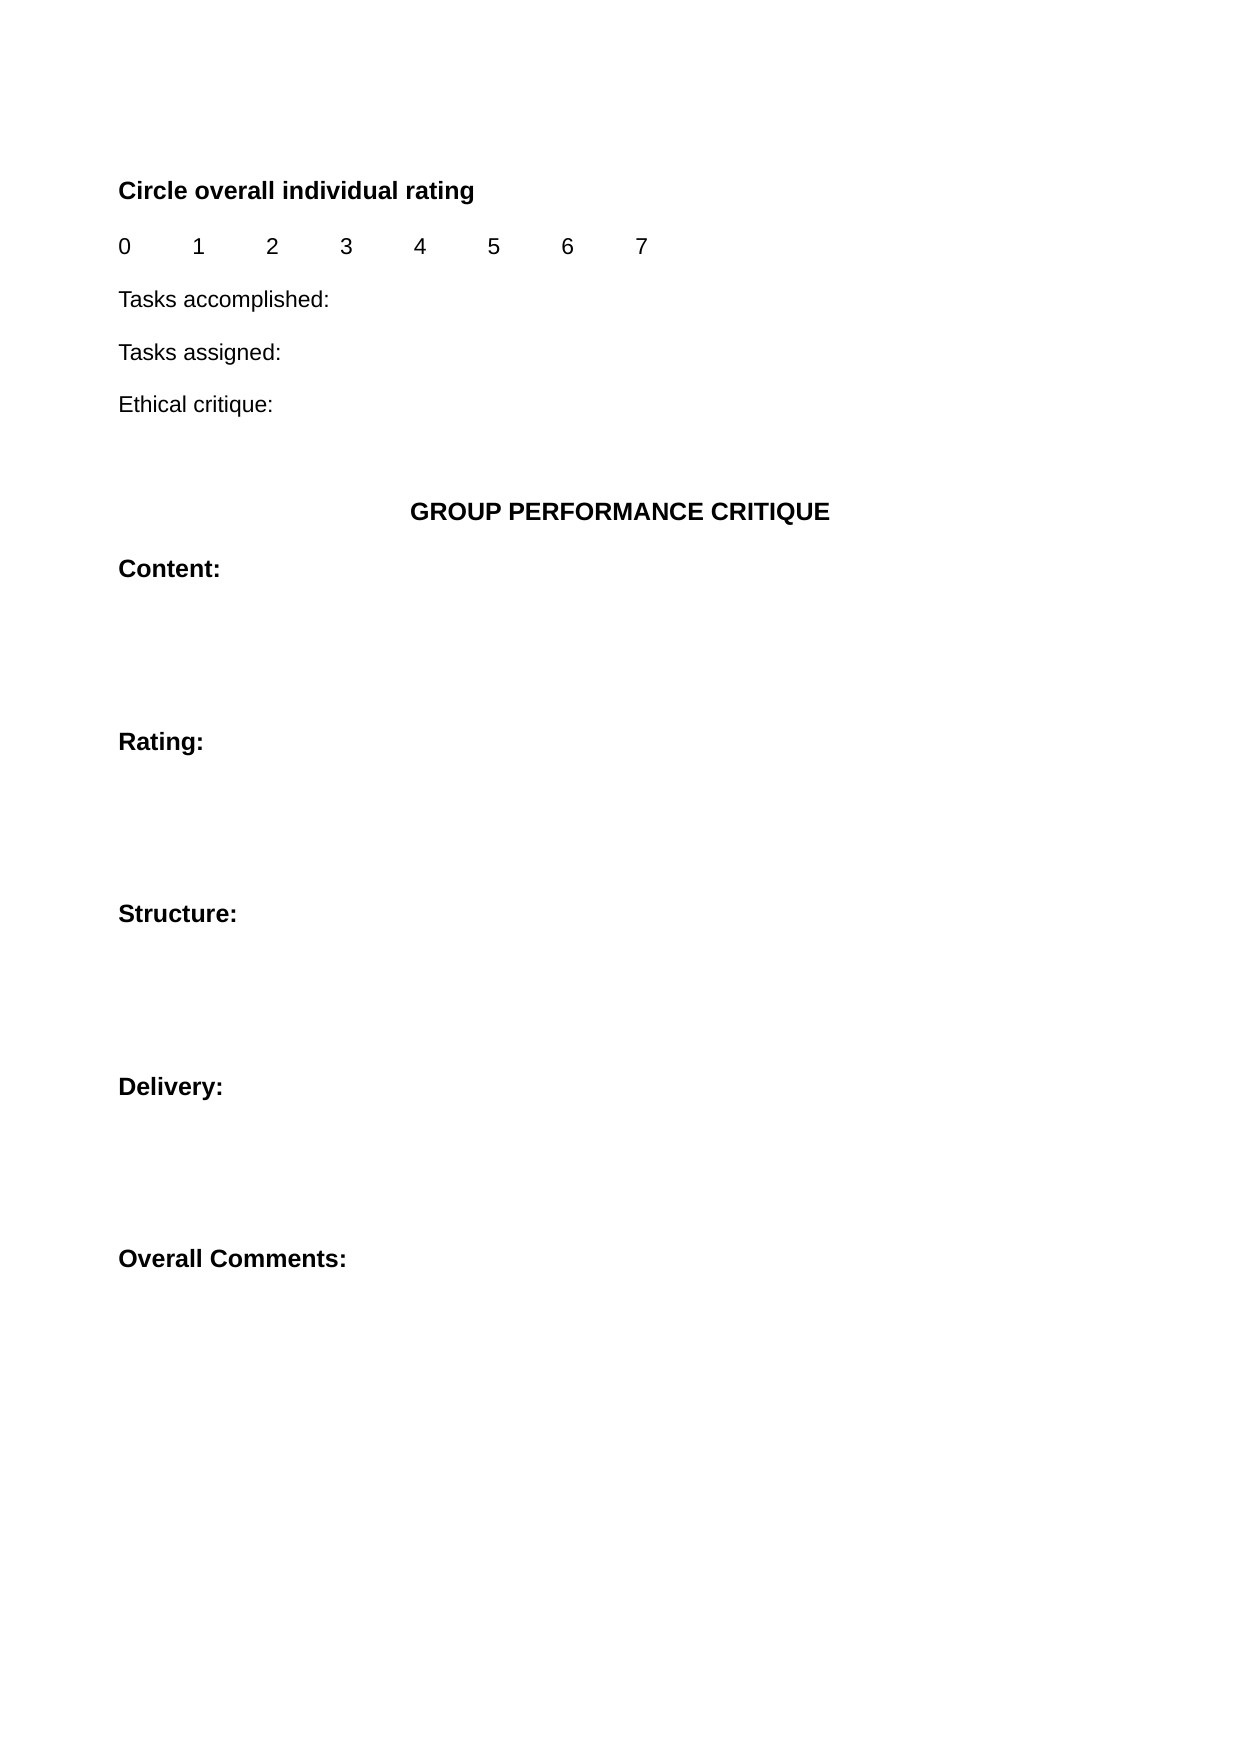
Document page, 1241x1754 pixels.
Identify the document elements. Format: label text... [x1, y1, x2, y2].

text Tasks accomplished: [118, 286, 1122, 312]
text Ethical critique: [118, 391, 1122, 418]
text GROUP PERFORMANCE CRITIQUE [118, 497, 1122, 525]
text 0 1 2 3 4 5 6 7 [118, 233, 1122, 259]
text Content: [118, 554, 1122, 583]
text Circle overall individual rating [118, 176, 1122, 204]
text Overall Comments: [118, 1244, 1122, 1273]
text Delivery: [118, 1072, 1122, 1100]
text Rating: [118, 727, 1122, 755]
text Tasks assigned: [118, 338, 1122, 365]
text Structure: [118, 899, 1122, 928]
